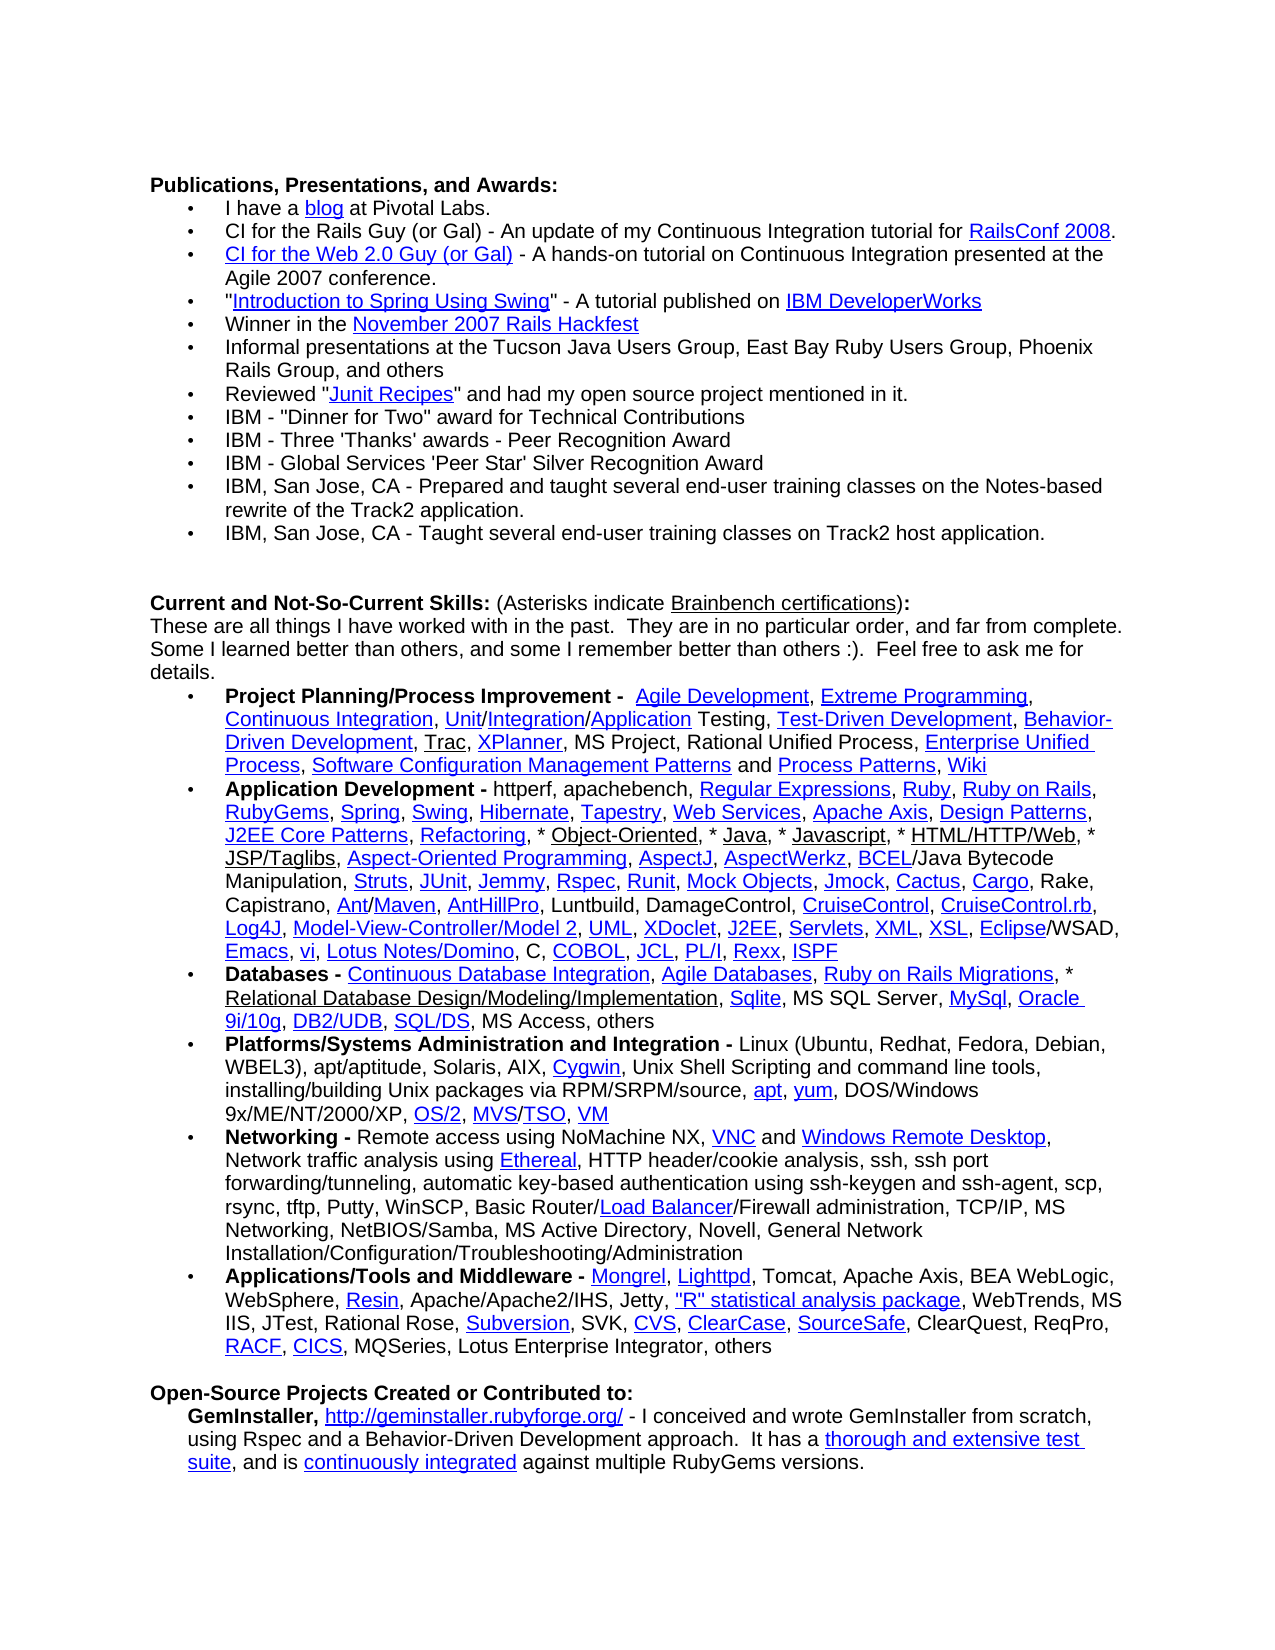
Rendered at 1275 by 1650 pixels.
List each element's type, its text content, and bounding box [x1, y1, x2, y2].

list Winner in the November 2007 Rails Hackfest [187, 313, 1125, 336]
list IBM - Three 'Thanks' awards - Peer Recognition Award [187, 429, 1125, 452]
list Project Planning/Process Improvement - Agile Development, Extreme Programming, Continuous Integration, Unit/Integration/Application Testing, Test-Driven Development, Behavior-Driven Development, Trac, XPlanner, MS Project, Rational Unified Process, Enterprise Unified Process, Software Configuration Management Patterns and Process Patterns, Wiki [187, 684, 1125, 777]
text These are all things I have worked with in the past. They are in no particular order, and far from complete. Some I learned better than others, and some I remember better than others :). Feel free to ask me for details. [150, 614, 1125, 684]
list Application Development - httperf, apachebench, Regular Expressions, Ruby, Ruby on Rails, RubyGems, Spring, Swing, Hibernate, Tapestry, Web Services, Apache Axis, Design Patterns, J2EE Core Patterns, Refactoring, * Object-Oriented, * Java, * Javascript, * HTML/HTTP/Web, * JSP/Taglibs, Aspect-Oriented Programming, AspectJ, AspectWerkz, BCEL/Java Bytecode Manipulation, Struts, JUnit, Jemmy, Rspec, Runit, Mock Objects, Jmock, Cactus, Cargo, Rake, Capistrano, Ant/Maven, AntHillPro, Luntbuild, DamageControl, CruiseControl, CruiseControl.rb, Log4J, Model-View-Controller/Model 2, UML, XDoclet, J2EE, Servlets, XML, XSL, Eclipse/WSAD, Emacs, vi, Lotus Notes/Domino, C, COBOL, JCL, PL/I, Rexx, ISPF [187, 777, 1125, 963]
list IBM - "Dinner for Two" award for Technical Contributions [187, 406, 1125, 429]
list Informal presentations at the Tucson Java Users Group, East Bay Ruby Users Group, Phoenix Rails Group, and others [187, 336, 1125, 382]
list IBM, San Jose, CA - Prepared and taught several end-user training classes on the Notes-based rewrite of the Track2 application. [187, 475, 1125, 522]
list IBM, San Jose, CA - Taught several end-user training classes on Track2 host application. [187, 522, 1125, 545]
list Applications/Tools and Middleware - Mongrel, Lighttpd, Tomcat, Apache Axis, BEA WebLogic, WebSphere, Resin, Apache/Apache2/IHS, Jetty, "R" statistical analysis package, WebTrends, MS IIS, JTest, Rational Rose, Subversion, SVK, CVS, ClearCase, SourceSafe, ClearQuest, ReqPro, RACF, CICS, MQSeries, Lotus Enterprise Integrator, others [187, 1265, 1125, 1358]
list IBM - Global Services 'Peer Star' Silver Recognition Award [187, 452, 1125, 475]
text GemInstaller, http://geminstaller.rubyforge.org/ - I conceived and wrote GemInstaller from scratch, using Rspec and a Behavior-Driven Development approach. It has a thorough and extensive test suite, and is continuously integrated against multiple RubyGems versions. [187, 1404, 1125, 1474]
list Networking - Remote access using NoMachine NX, VNC and Windows Remote Desktop, Network traffic analysis using Ethereal, HTTP header/cookie analysis, ssh, ssh port forwarding/tunneling, automatic key-based authentication using ssh-keygen and ssh-agent, scp, rsync, tftp, Putty, WinSCP, Basic Router/Load Balancer/Firewall administration, TCP/IP, MS Networking, NetBIOS/Samba, MS Active Directory, Novell, General Network Installation/Configuration/Troubleshooting/Administration [187, 1126, 1125, 1265]
text Open-Source Projects Created or Contributed to: [150, 1381, 1125, 1404]
list Databases - Continuous Database Integration, Agile Databases, Ruby on Rails Migrations, * Relational Database Design/Modeling/Implementation, Sqlite, MS SQL Server, MySql, Oracle 9i/10g, DB2/UDB, SQL/DS, MS Access, others [187, 963, 1125, 1033]
list I have a blog at Pivotal Labs. [187, 196, 1125, 220]
list CI for the Web 2.0 Guy (or Gal) - A hands-on tutorial on Continuous Integration presented at the Agile 2007 conference. [187, 243, 1125, 289]
list CI for the Rails Guy (or Gal) - An update of my Continuous Integration tutorial for RailsConf 2008. [187, 220, 1125, 243]
list Platforms/Systems Administration and Integration - Linux (Ubuntu, Redhat, Fedora, Debian, WBEL3), apt/aptitude, Solaris, AIX, Cygwin, Unix Shell Scripting and command line tools, installing/building Unix packages via RPM/SRPM/source, apt, yum, DOS/Windows 9x/ME/NT/2000/XP, OS/2, MVS/TSO, VM [187, 1033, 1125, 1126]
text Current and Not-So-Current Skills: (Asterisks indicate Brainbench certifications): [150, 591, 1125, 614]
text Publications, Presentations, and Awards: [150, 173, 1125, 196]
list "Introduction to Spring Using Swing" - A tutorial published on IBM DeveloperWorks [187, 289, 1125, 313]
list Reviewed "Junit Recipes" and had my open source project mentioned in it. [187, 382, 1125, 406]
